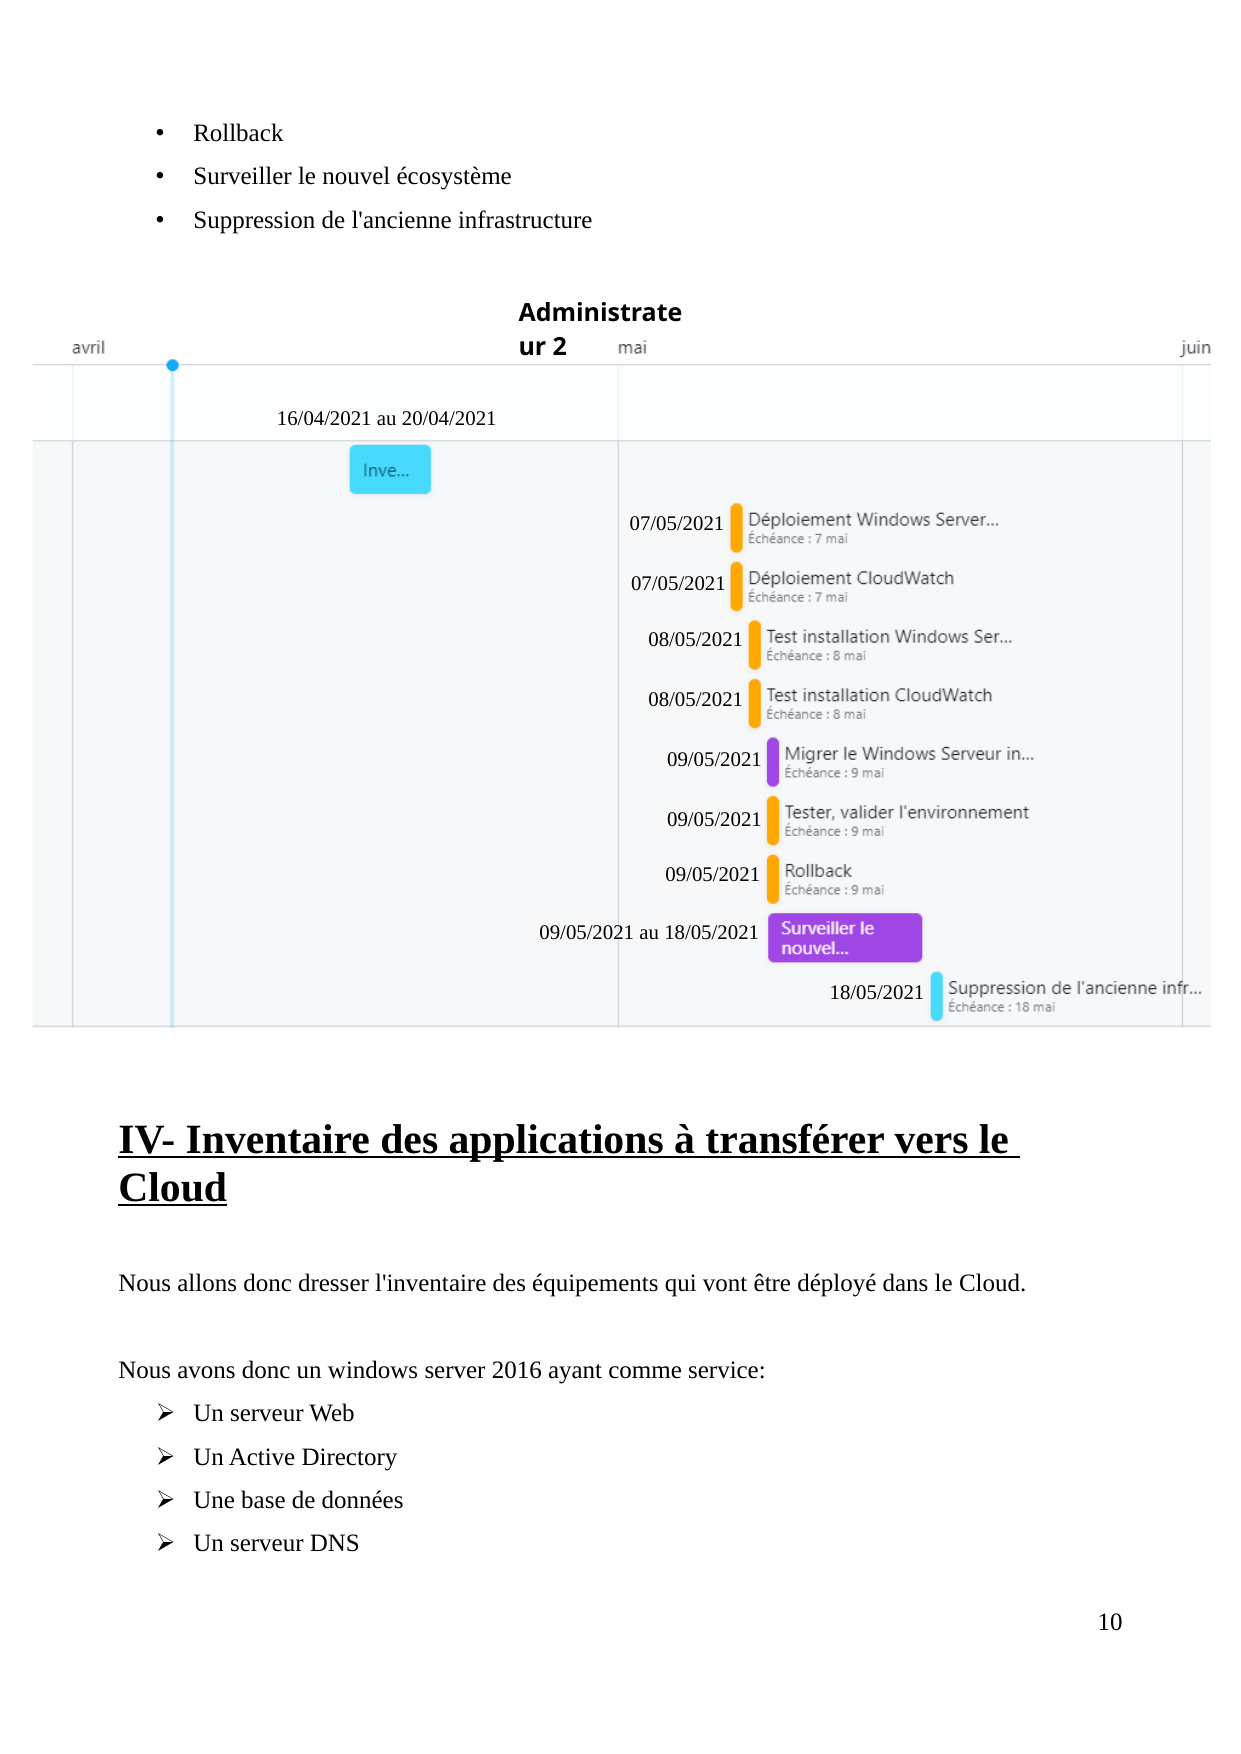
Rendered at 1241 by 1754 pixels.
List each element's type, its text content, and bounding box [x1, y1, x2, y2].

text IV- Inventaire des applications à transférer vers le Cloud [118, 1114, 1122, 1210]
picture [32, 329, 1211, 1028]
list Un serveur DNS [156, 1528, 1122, 1557]
list Surveiller le nouvel écosystème [156, 161, 1122, 190]
list Un serveur Web [156, 1398, 1122, 1427]
list Suppression de l'ancienne infrastructure [156, 205, 1122, 233]
text Nous avons donc un windows server 2016 ayant comme service: [118, 1355, 1122, 1384]
text Nous allons donc dresser l'inventaire des équipements qui vont être déployé dans le Cloud. [118, 1268, 1122, 1297]
list Une base de données [156, 1485, 1122, 1514]
list Rollback [156, 118, 1122, 147]
list Un Active Directory [156, 1442, 1122, 1470]
